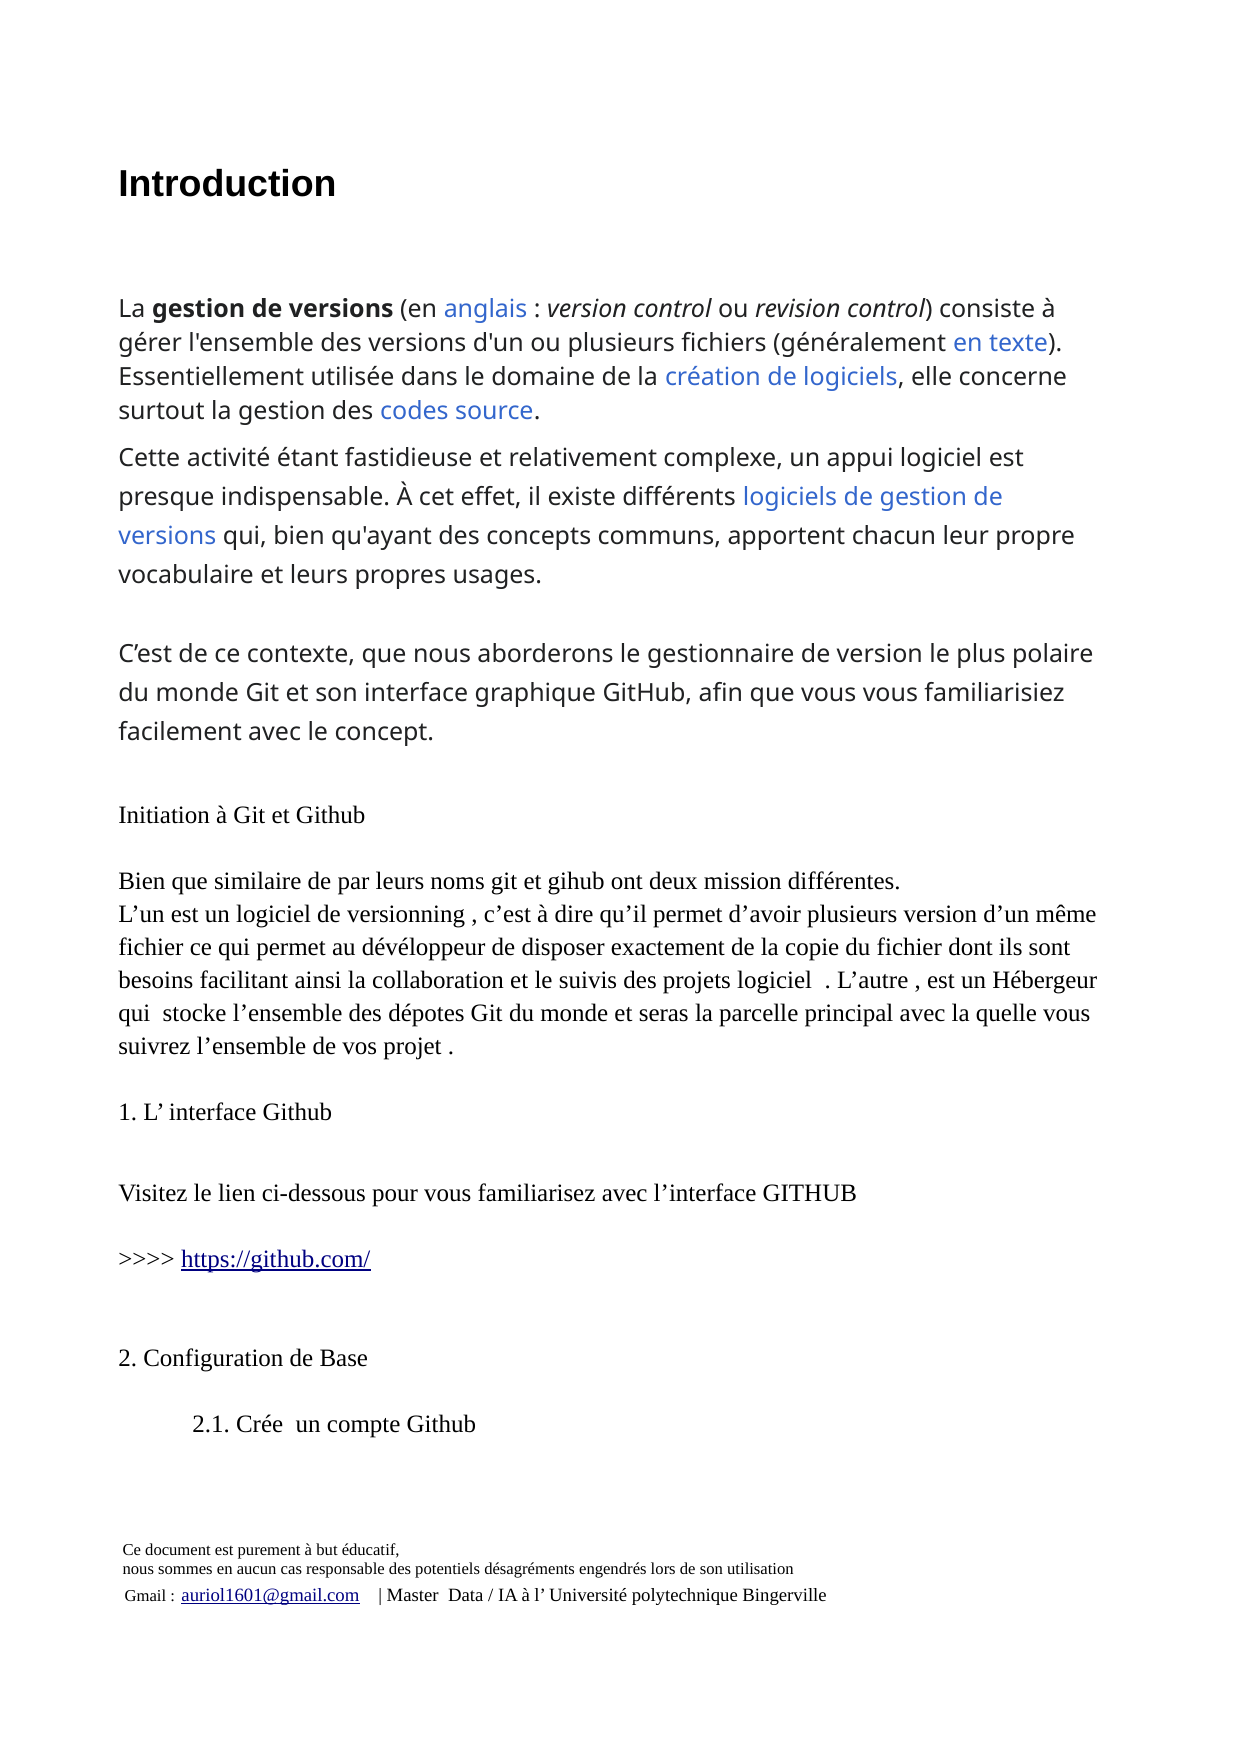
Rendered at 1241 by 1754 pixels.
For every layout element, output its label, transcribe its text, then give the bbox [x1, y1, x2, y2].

text Visitez le lien ci-dessous pour vous familiarisez avec l’interface GITHUB >>>> https://github.com/ 2. Configuration de Base 2.1. Crée un compte Github [118, 1145, 1122, 1438]
subtitle Introduction La gestion de versions (en anglais : version control ou revision control) consiste à gérer l'ensemble des versions d'un ou plusieurs fichiers (généralement en texte). Essentiellement utilisée dans le domaine de la création de logiciels, elle concerne surtout la gestion des codes source. [118, 118, 1122, 427]
text Cette activité étant fastidieuse et relativement complexe, un appui logiciel est presque indispensable. À cet effet, il existe différents logiciels de gestion de versions qui, bien qu'ayant des concepts communs, apportent chacun leur propre vocabulaire et leurs propres usages. C’est de ce contexte, que nous aborderons le gestionnaire de version le plus polaire du monde Git et son interface graphique GitHub, afin que vous vous familiarisiez facilement avec le concept. [118, 439, 1122, 748]
text Initiation à Git et Github Bien que similaire de par leurs noms git et gihub ont deux mission différentes. L’un est un logiciel de versionning , c’est à dire qu’il permet d’avoir plusieurs version d’un même fichier ce qui permet au dévéloppeur de disposer exactement de la copie du fichier dont ils sont besoins facilitant ainsi la collaboration et le suivis des projets logiciel . L’autre , est un Hébergeur qui stocke l’ensemble des dépotes Git du monde et seras la parcelle principal avec la quelle vous suivrez l’ensemble de vos projet . 1. L’ interface Github [118, 767, 1122, 1126]
